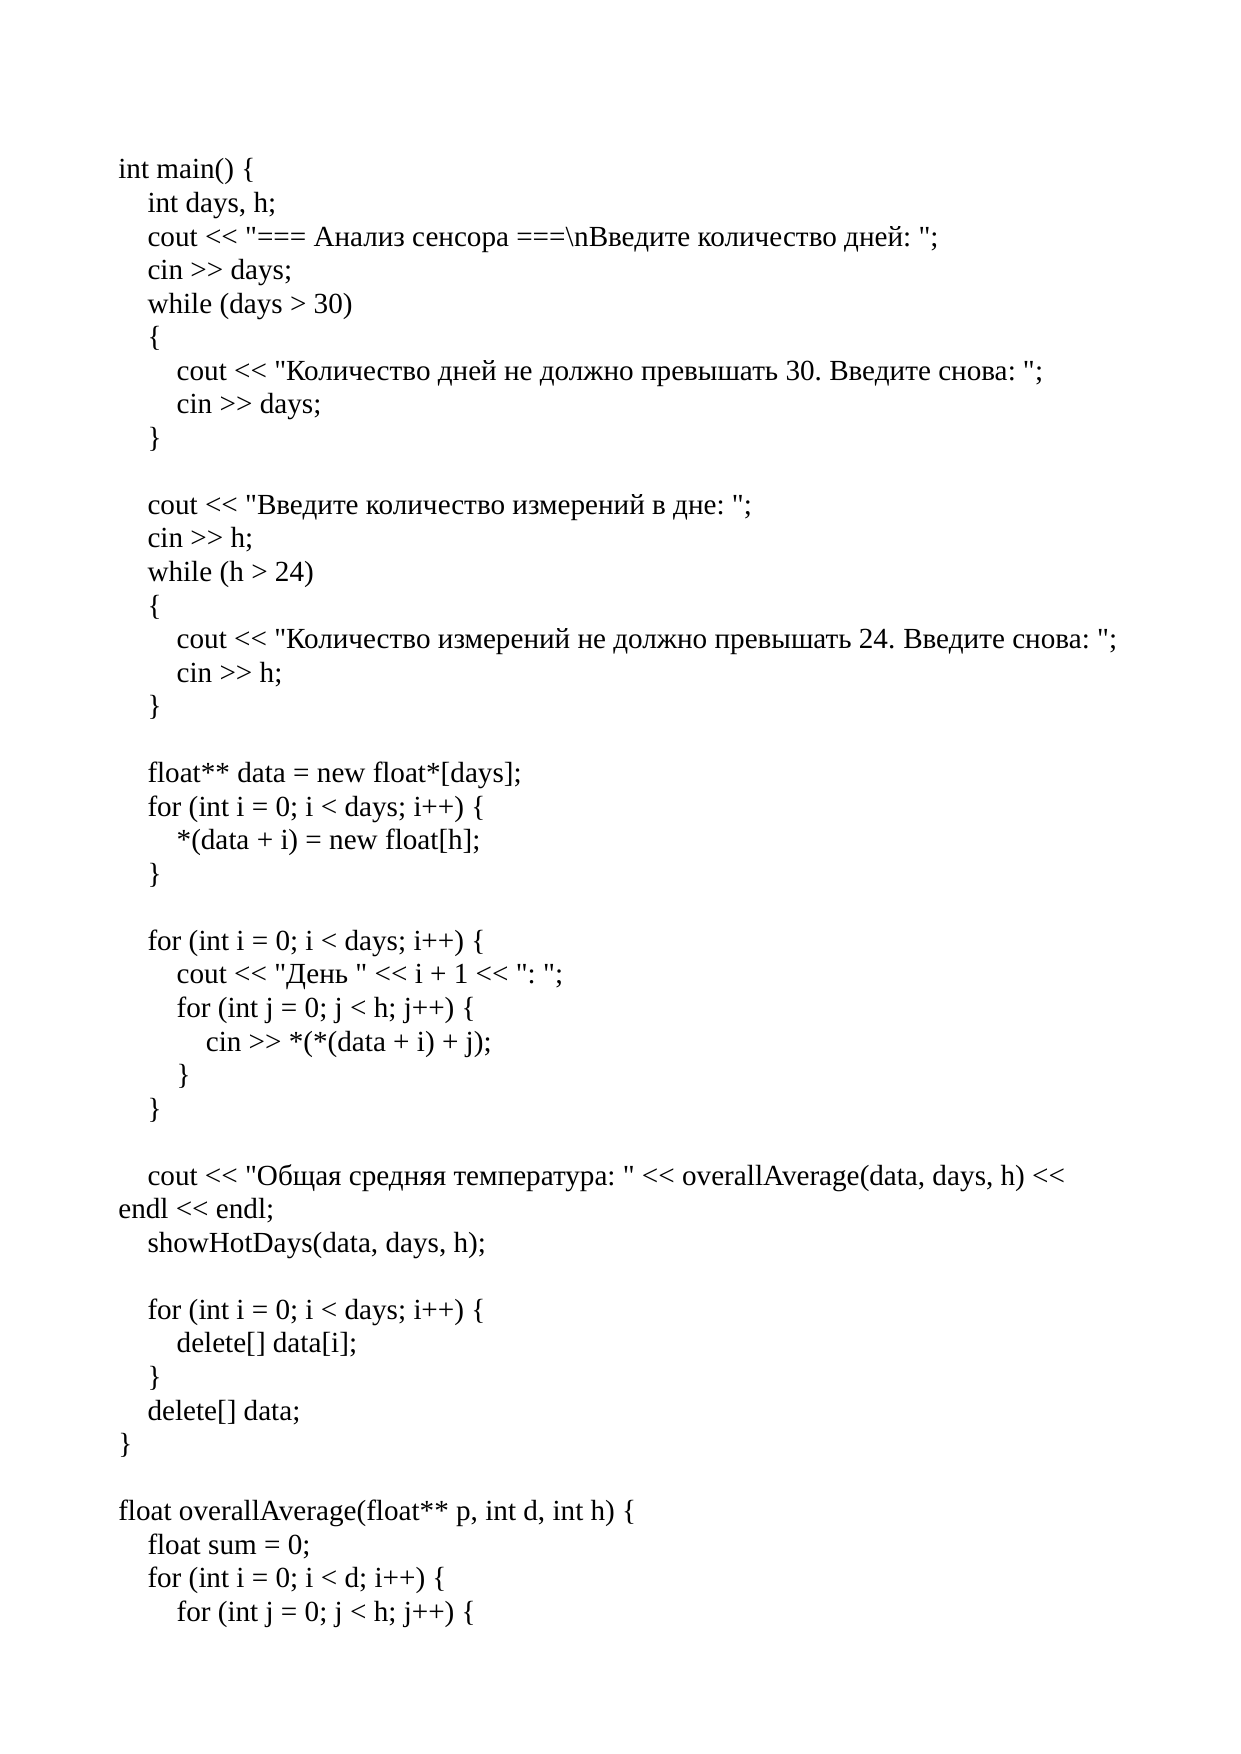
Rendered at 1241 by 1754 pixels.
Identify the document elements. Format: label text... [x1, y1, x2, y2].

text delete[] data[i]; [118, 1326, 1122, 1359]
text delete[] data; [118, 1393, 1122, 1426]
text for (int i = 0; i < days; i++) { [118, 923, 1122, 957]
text } [118, 1057, 1122, 1091]
text cout << "Количество дней не должно превышать 30. Введите снова: "; [118, 353, 1122, 386]
text cout << "=== Анализ сенсора ===\nВведите количество дней: "; [118, 219, 1122, 252]
text float sum = 0; [118, 1527, 1122, 1560]
text cin >> h; [118, 521, 1122, 554]
text int days, h; [118, 185, 1122, 219]
text } [118, 1426, 1122, 1460]
text } [118, 688, 1122, 722]
text for (int i = 0; i < d; i++) { [118, 1560, 1122, 1594]
text cout << "Общая средняя температура: " << overallAverage(data, days, h) << endl << endl; [118, 1158, 1122, 1225]
text cin >> *(*(data + i) + j); [118, 1024, 1122, 1057]
text for (int j = 0; j < h; j++) { [118, 990, 1122, 1024]
text cin >> days; [118, 252, 1122, 286]
text } [118, 1091, 1122, 1124]
text while (days > 30) [118, 286, 1122, 319]
text showHotDays(data, days, h); [118, 1225, 1122, 1258]
text cout << "Количество измерений не должно превышать 24. Введите снова: "; [118, 621, 1122, 655]
text int main() { [118, 152, 1122, 185]
text cin >> h; [118, 655, 1122, 688]
text { [118, 319, 1122, 353]
text { [118, 588, 1122, 621]
text cin >> days; [118, 386, 1122, 420]
text float overallAverage(float** p, int d, int h) { [118, 1493, 1122, 1527]
text cout << "День " << i + 1 << ": "; [118, 957, 1122, 990]
text while (h > 24) [118, 554, 1122, 588]
text for (int i = 0; i < days; i++) { [118, 1292, 1122, 1326]
text } [118, 1359, 1122, 1393]
text for (int j = 0; j < h; j++) { [118, 1594, 1122, 1627]
text } [118, 856, 1122, 889]
text float** data = new float*[days]; [118, 755, 1122, 789]
text for (int i = 0; i < days; i++) { [118, 789, 1122, 822]
text } [118, 420, 1122, 453]
text cout << "Введите количество измерений в дне: "; [118, 487, 1122, 521]
text *(data + i) = new float[h]; [118, 822, 1122, 856]
